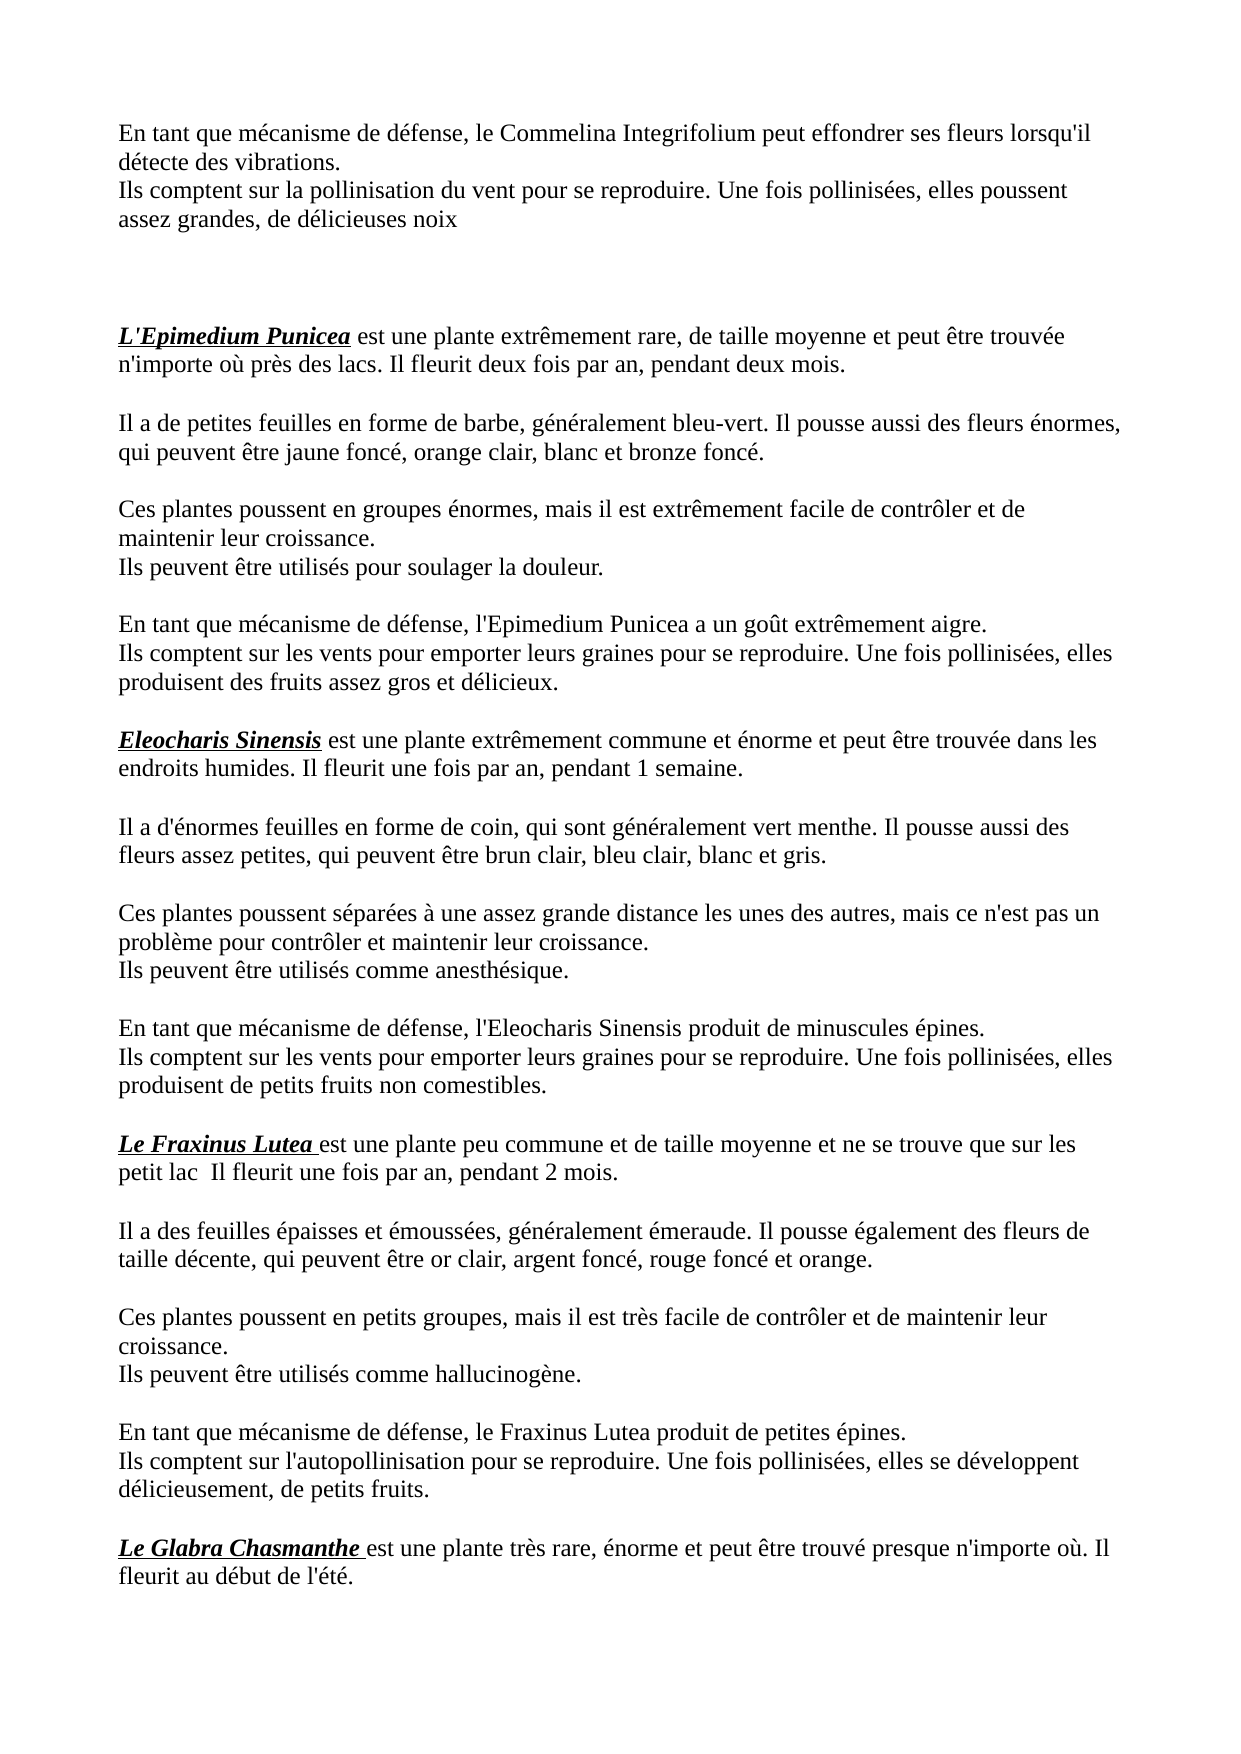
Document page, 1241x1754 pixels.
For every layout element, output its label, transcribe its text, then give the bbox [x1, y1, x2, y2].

text En tant que mécanisme de défense, l'Eleocharis Sinensis produit de minuscules épines. [118, 1013, 1122, 1042]
text Ils peuvent être utilisés comme hallucinogène. [118, 1359, 1122, 1388]
text En tant que mécanisme de défense, l'Epimedium Punicea a un goût extrêmement aigre. [118, 609, 1122, 638]
text Ils comptent sur les vents pour emporter leurs graines pour se reproduire. Une fois pollinisées, elles produisent de petits fruits non comestibles. [118, 1042, 1122, 1099]
text Le Fraxinus Lutea est une plante peu commune et de taille moyenne et ne se trouve que sur les petit lac Il fleurit une fois par an, pendant 2 mois. [118, 1129, 1122, 1186]
text Ils comptent sur la pollinisation du vent pour se reproduire. Une fois pollinisées, elles poussent assez grandes, de délicieuses noix [118, 176, 1122, 233]
text Il a de petites feuilles en forme de barbe, généralement bleu-vert. Il pousse aussi des fleurs énormes, qui peuvent être jaune foncé, orange clair, blanc et bronze foncé. [118, 408, 1122, 465]
text Ils peuvent être utilisés comme anesthésique. [118, 956, 1122, 984]
text Il a d'énormes feuilles en forme de coin, qui sont généralement vert menthe. Il pousse aussi des fleurs assez petites, qui peuvent être brun clair, bleu clair, blanc et gris. [118, 812, 1122, 869]
text Ils peuvent être utilisés pour soulager la douleur. [118, 552, 1122, 580]
text Il a des feuilles épaisses et émoussées, généralement émeraude. Il pousse également des fleurs de taille décente, qui peuvent être or clair, argent foncé, rouge foncé et orange. [118, 1216, 1122, 1273]
text En tant que mécanisme de défense, le Fraxinus Lutea produit de petites épines. [118, 1417, 1122, 1446]
text Eleocharis Sinensis est une plante extrêmement commune et énorme et peut être trouvée dans les endroits humides. Il fleurit une fois par an, pendant 1 semaine. [118, 725, 1122, 782]
text Ils comptent sur l'autopollinisation pour se reproduire. Une fois pollinisées, elles se développent délicieusement, de petits fruits. [118, 1446, 1122, 1503]
text Ces plantes poussent séparées à une assez grande distance les unes des autres, mais ce n'est pas un problème pour contrôler et maintenir leur croissance. [118, 898, 1122, 956]
text Le Glabra Chasmanthe est une plante très rare, énorme et peut être trouvé presque n'importe où. Il fleurit au début de l'été. [118, 1533, 1122, 1590]
text En tant que mécanisme de défense, le Commelina Integrifolium peut effondrer ses fleurs lorsqu'il détecte des vibrations. [118, 118, 1122, 176]
text Ces plantes poussent en groupes énormes, mais il est extrêmement facile de contrôler et de maintenir leur croissance. [118, 494, 1122, 552]
text Ces plantes poussent en petits groupes, mais il est très facile de contrôler et de maintenir leur croissance. [118, 1302, 1122, 1359]
text L'Epimedium Punicea est une plante extrêmement rare, de taille moyenne et peut être trouvée n'importe où près des lacs. Il fleurit deux fois par an, pendant deux mois. [118, 321, 1122, 378]
text Ils comptent sur les vents pour emporter leurs graines pour se reproduire. Une fois pollinisées, elles produisent des fruits assez gros et délicieux. [118, 638, 1122, 695]
